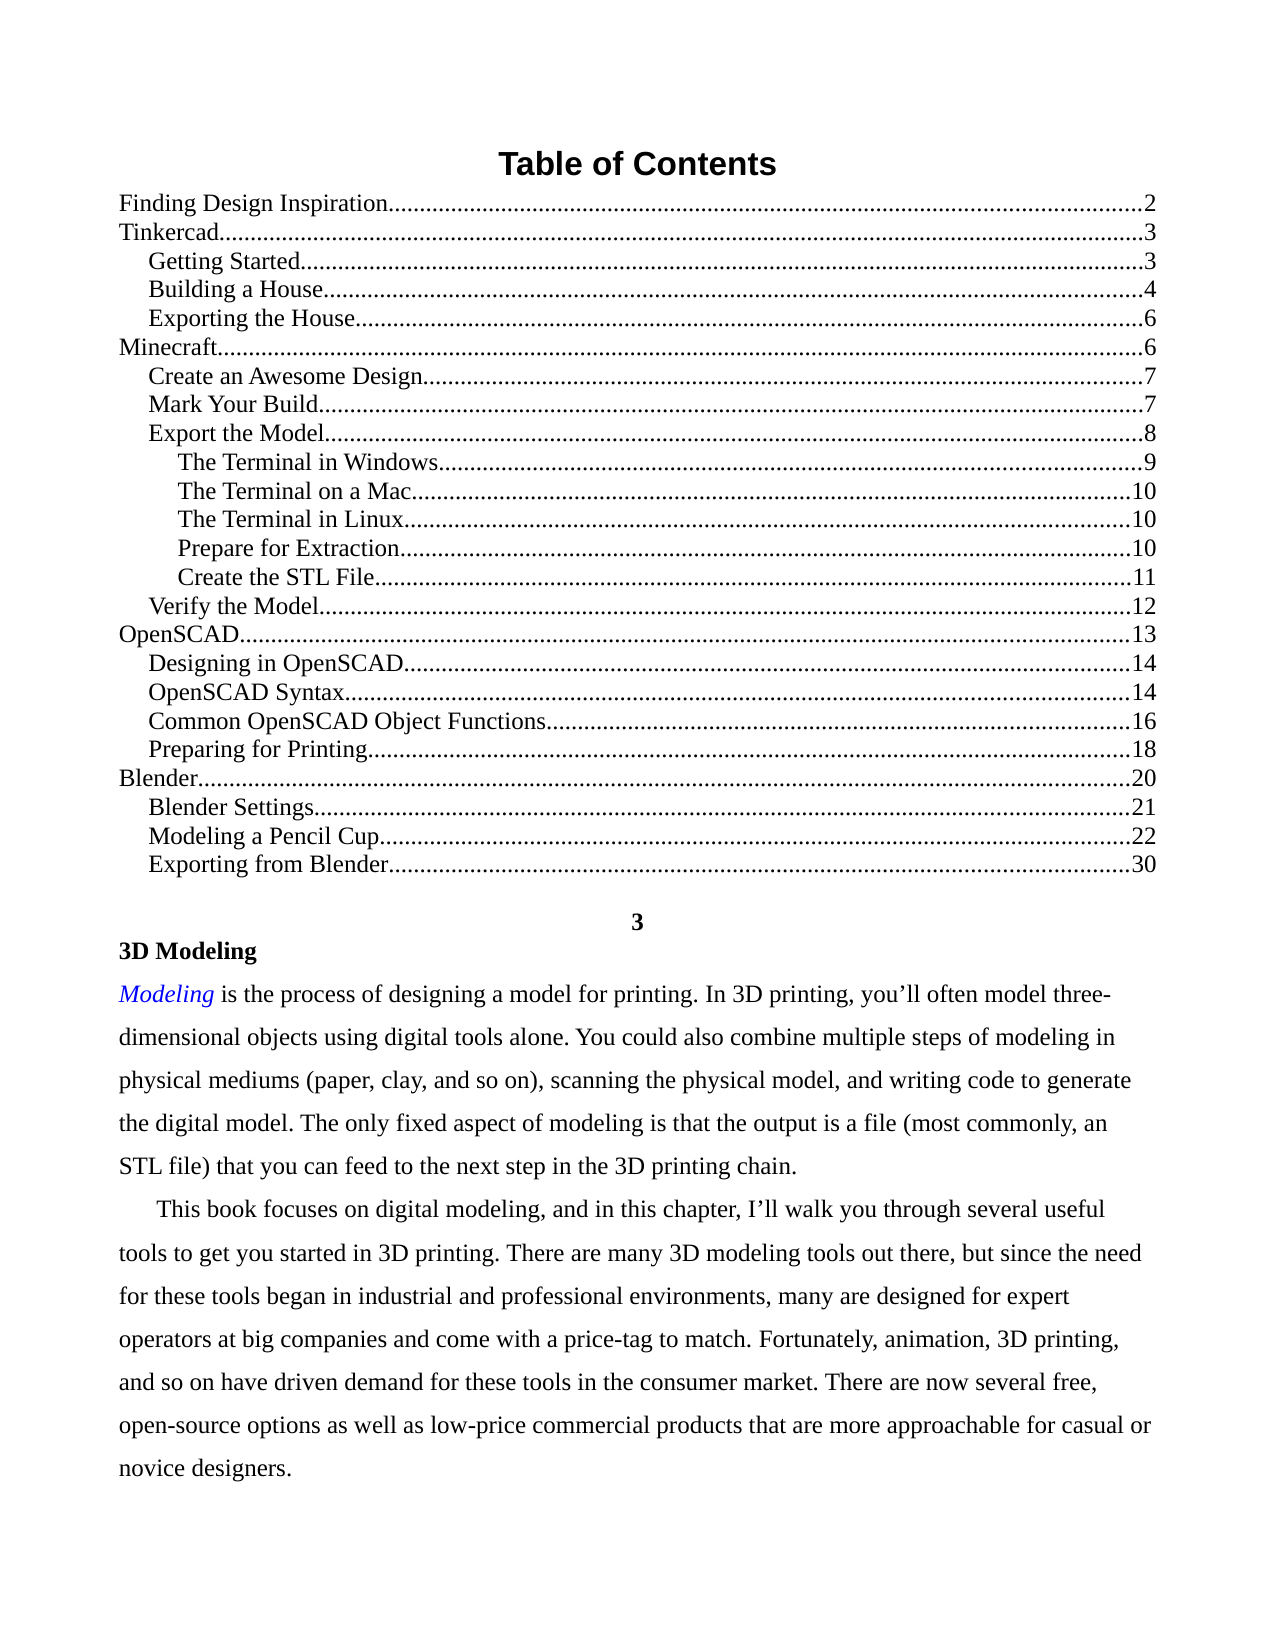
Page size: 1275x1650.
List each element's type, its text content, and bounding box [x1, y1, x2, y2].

text Designing in OpenSCAD 14 [148, 648, 1156, 677]
subtitle Table of Contents [118, 143, 1156, 182]
text Minecraft 6 [118, 332, 1156, 361]
text 3 [118, 907, 1156, 936]
text Building a House 4 [148, 274, 1156, 303]
text OpenSCAD 13 [118, 619, 1156, 648]
text Finding Design Inspiration 2 [118, 188, 1156, 217]
text Tinkercad 3 [118, 217, 1156, 246]
text Mark Your Build 7 [148, 389, 1156, 418]
text The Terminal in Windows 9 [177, 447, 1156, 476]
text Verify the Model 12 [148, 591, 1156, 619]
text Create an Awesome Design 7 [148, 361, 1156, 389]
text This book focuses on digital modeling, and in this chapter, I’ll walk you through several useful tools to get you started in 3D printing. There are many 3D modeling tools out there, but since the need for these tools began in industrial and professional environments, many are designed for expert operators at big companies and come with a price-tag to match. Fortunately, animation, 3D printing, and so on have driven demand for these tools in the consumer market. There are now several free, open-source options as well as low-price commercial products that are more approachable for casual or novice designers. [118, 1194, 1156, 1482]
text Prepare for Extraction 10 [177, 533, 1156, 562]
text OpenSCAD Syntax 14 [148, 677, 1156, 706]
title 3D Modeling [118, 936, 1156, 964]
text Modeling is the process of designing a model for printing. In 3D printing, you’ll often model three-dimensional objects using digital tools alone. You could also combine multiple steps of modeling in physical mediums (paper, clay, and so on), scanning the physical model, and writing code to generate the digital model. The only fixed aspect of modeling is that the output is a file (most commonly, an STL file) that you can feed to the next step in the 3D printing chain. [118, 979, 1156, 1180]
text Export the Model 8 [148, 418, 1156, 447]
text The Terminal on a Mac 10 [177, 476, 1156, 504]
text Getting Started 3 [148, 246, 1156, 274]
text The Terminal in Linux 10 [177, 504, 1156, 533]
text Preparing for Printing 18 [148, 734, 1156, 763]
text Create the STL File 11 [177, 562, 1156, 591]
text Blender Settings 21 [148, 792, 1156, 821]
text Blender 20 [118, 763, 1156, 792]
text Common OpenSCAD Object Functions 16 [148, 706, 1156, 734]
text Exporting the House 6 [148, 303, 1156, 332]
text Modeling a Pencil Cup 22 [148, 821, 1156, 849]
text Exporting from Blender 30 [148, 849, 1156, 878]
